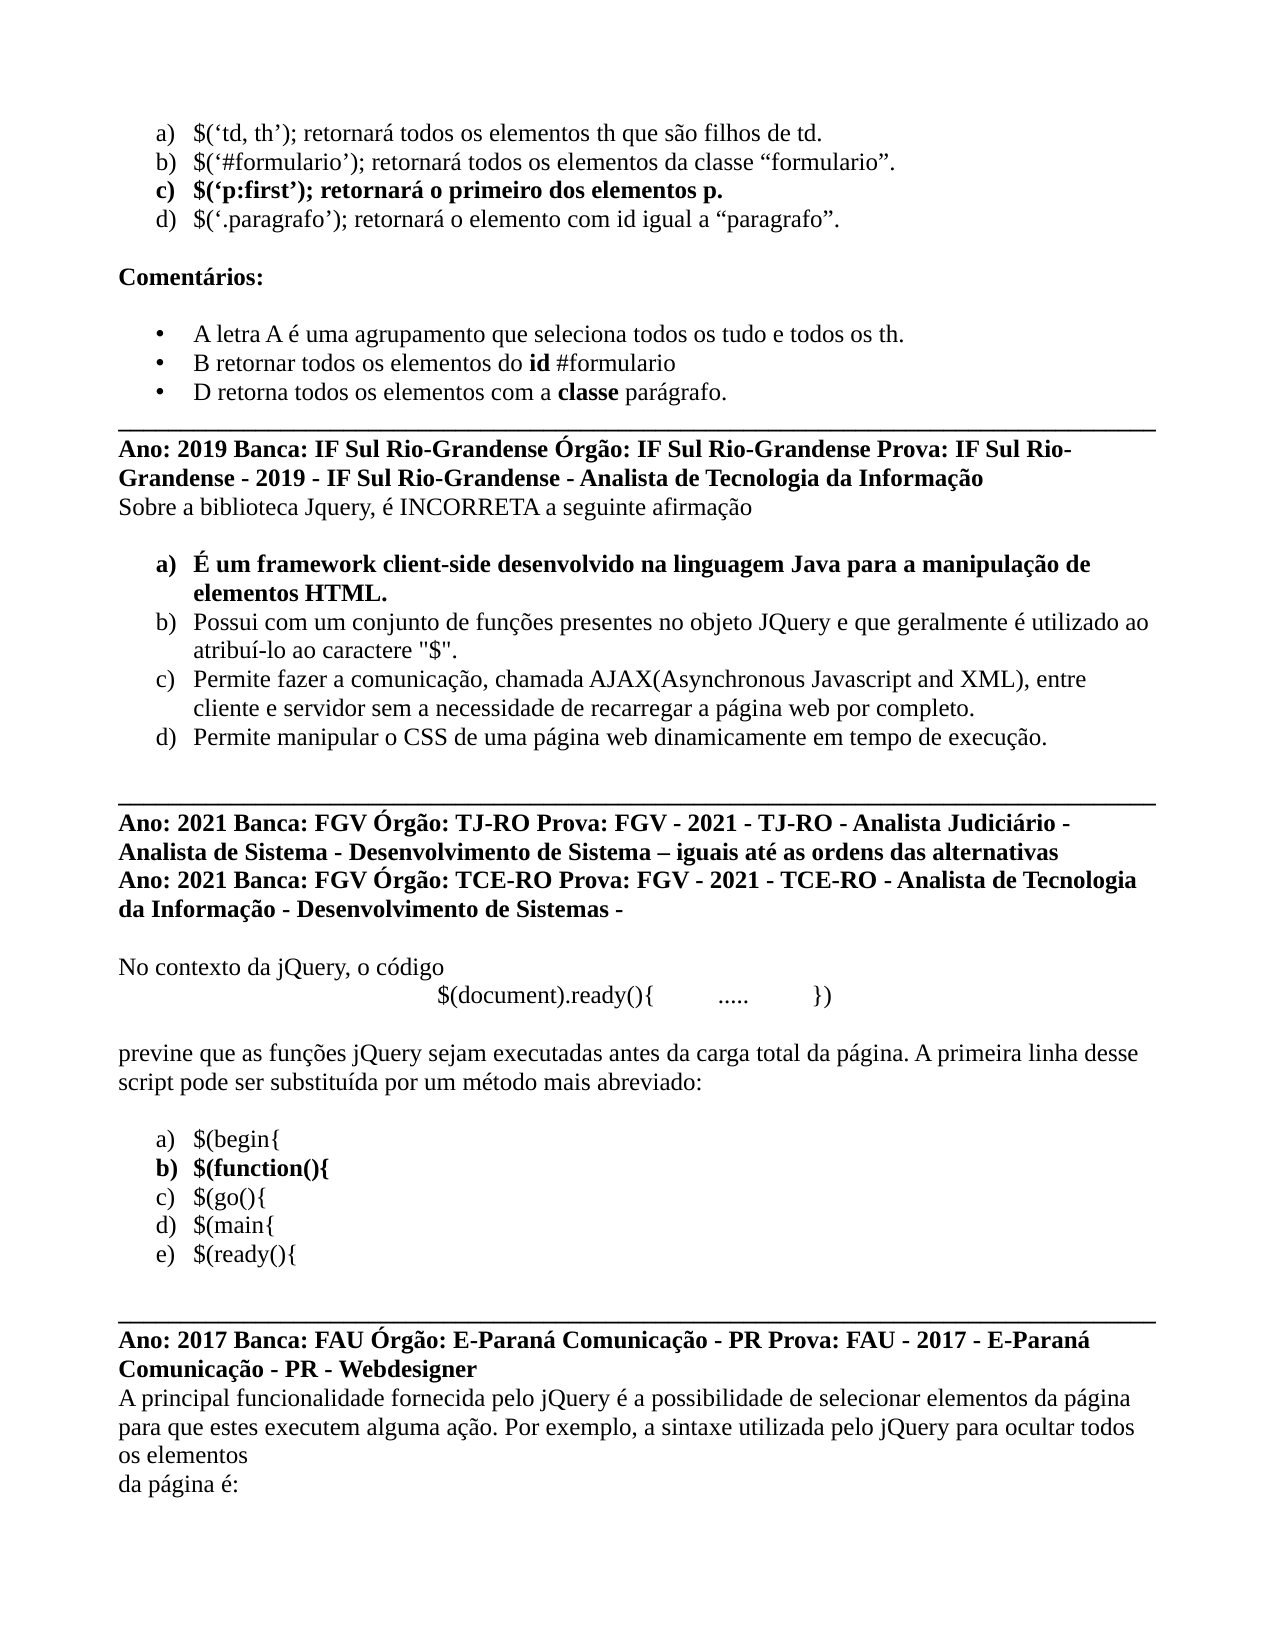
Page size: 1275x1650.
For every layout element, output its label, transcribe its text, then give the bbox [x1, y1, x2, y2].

list $(ready(){ [156, 1239, 1157, 1268]
list D retorna todos os elementos com a classe parágrafo. [156, 377, 1157, 406]
text Ano: 2021 Banca: FGV Órgão: TJ-RO Prova: FGV - 2021 - TJ-RO - Analista Judiciário - Analista de Sistema - Desenvolvimento de Sistema – iguais até as ordens das alternativas [118, 808, 1157, 866]
list $(function(){ [156, 1153, 1157, 1182]
text $(document).ready(){ ..... }) [118, 981, 1157, 1009]
list $(‘p:first’); retornará o primeiro dos elementos p. [156, 176, 1157, 204]
text da página é: [118, 1469, 1157, 1498]
list É um framework client-side desenvolvido na linguagem Java para a manipulação de elementos HTML. [156, 549, 1157, 607]
list $(‘#formulario’); retornará todos os elementos da classe “formulario”. [156, 147, 1157, 176]
text A principal funcionalidade fornecida pelo jQuery é a possibilidade de selecionar elementos da página para que estes executem alguma ação. Por exemplo, a sintaxe utilizada pelo jQuery para ocultar todos os elementos [118, 1383, 1157, 1469]
list Permite manipular o CSS de uma página web dinamicamente em tempo de execução. [156, 722, 1157, 751]
list Permite fazer a comunicação, chamada AJAX(Asynchronous Javascript and XML), entre cliente e servidor sem a necessidade de recarregar a página web por completo. [156, 664, 1157, 722]
text Ano: 2017 Banca: FAU Órgão: E-Paraná Comunicação - PR Prova: FAU - 2017 - E-Paraná Comunicação - PR - Webdesigner [118, 1326, 1157, 1383]
text No contexto da jQuery, o código [118, 952, 1157, 981]
list $(‘td, th’); retornará todos os elementos th que são filhos de td. [156, 118, 1157, 147]
text Sobre a biblioteca Jquery, é INCORRETA a seguinte afirmação [118, 492, 1157, 521]
list $(begin{ [156, 1124, 1157, 1153]
text Comentários: [118, 262, 1157, 291]
list Possui com um conjunto de funções presentes no objeto JQuery e que geralmente é utilizado ao atribuí-lo ao caractere "$". [156, 607, 1157, 664]
text Ano: 2019 Banca: IF Sul Rio-Grandense Órgão: IF Sul Rio-Grandense Prova: IF Sul Rio-Grandense - 2019 - IF Sul Rio-Grandense - Analista de Tecnologia da Informação [118, 434, 1157, 492]
text ___________________________________________________________________________________ [118, 1297, 1157, 1326]
list A letra A é uma agrupamento que seleciona todos os tudo e todos os th. [156, 319, 1157, 348]
text Ano: 2021 Banca: FGV Órgão: TCE-RO Prova: FGV - 2021 - TCE-RO - Analista de Tecnologia da Informação - Desenvolvimento de Sistemas - [118, 866, 1157, 923]
list B retornar todos os elementos do id #formulario [156, 348, 1157, 377]
list $(main{ [156, 1211, 1157, 1239]
text previne que as funções jQuery sejam executadas antes da carga total da página. A primeira linha desse script pode ser substituída por um método mais abreviado: [118, 1038, 1157, 1096]
list $(go(){ [156, 1182, 1157, 1211]
list $(‘.paragrafo’); retornará o elemento com id igual a “paragrafo”. [156, 204, 1157, 233]
text ___________________________________________________________________________________ [118, 406, 1157, 434]
text ___________________________________________________________________________________ [118, 779, 1157, 808]
